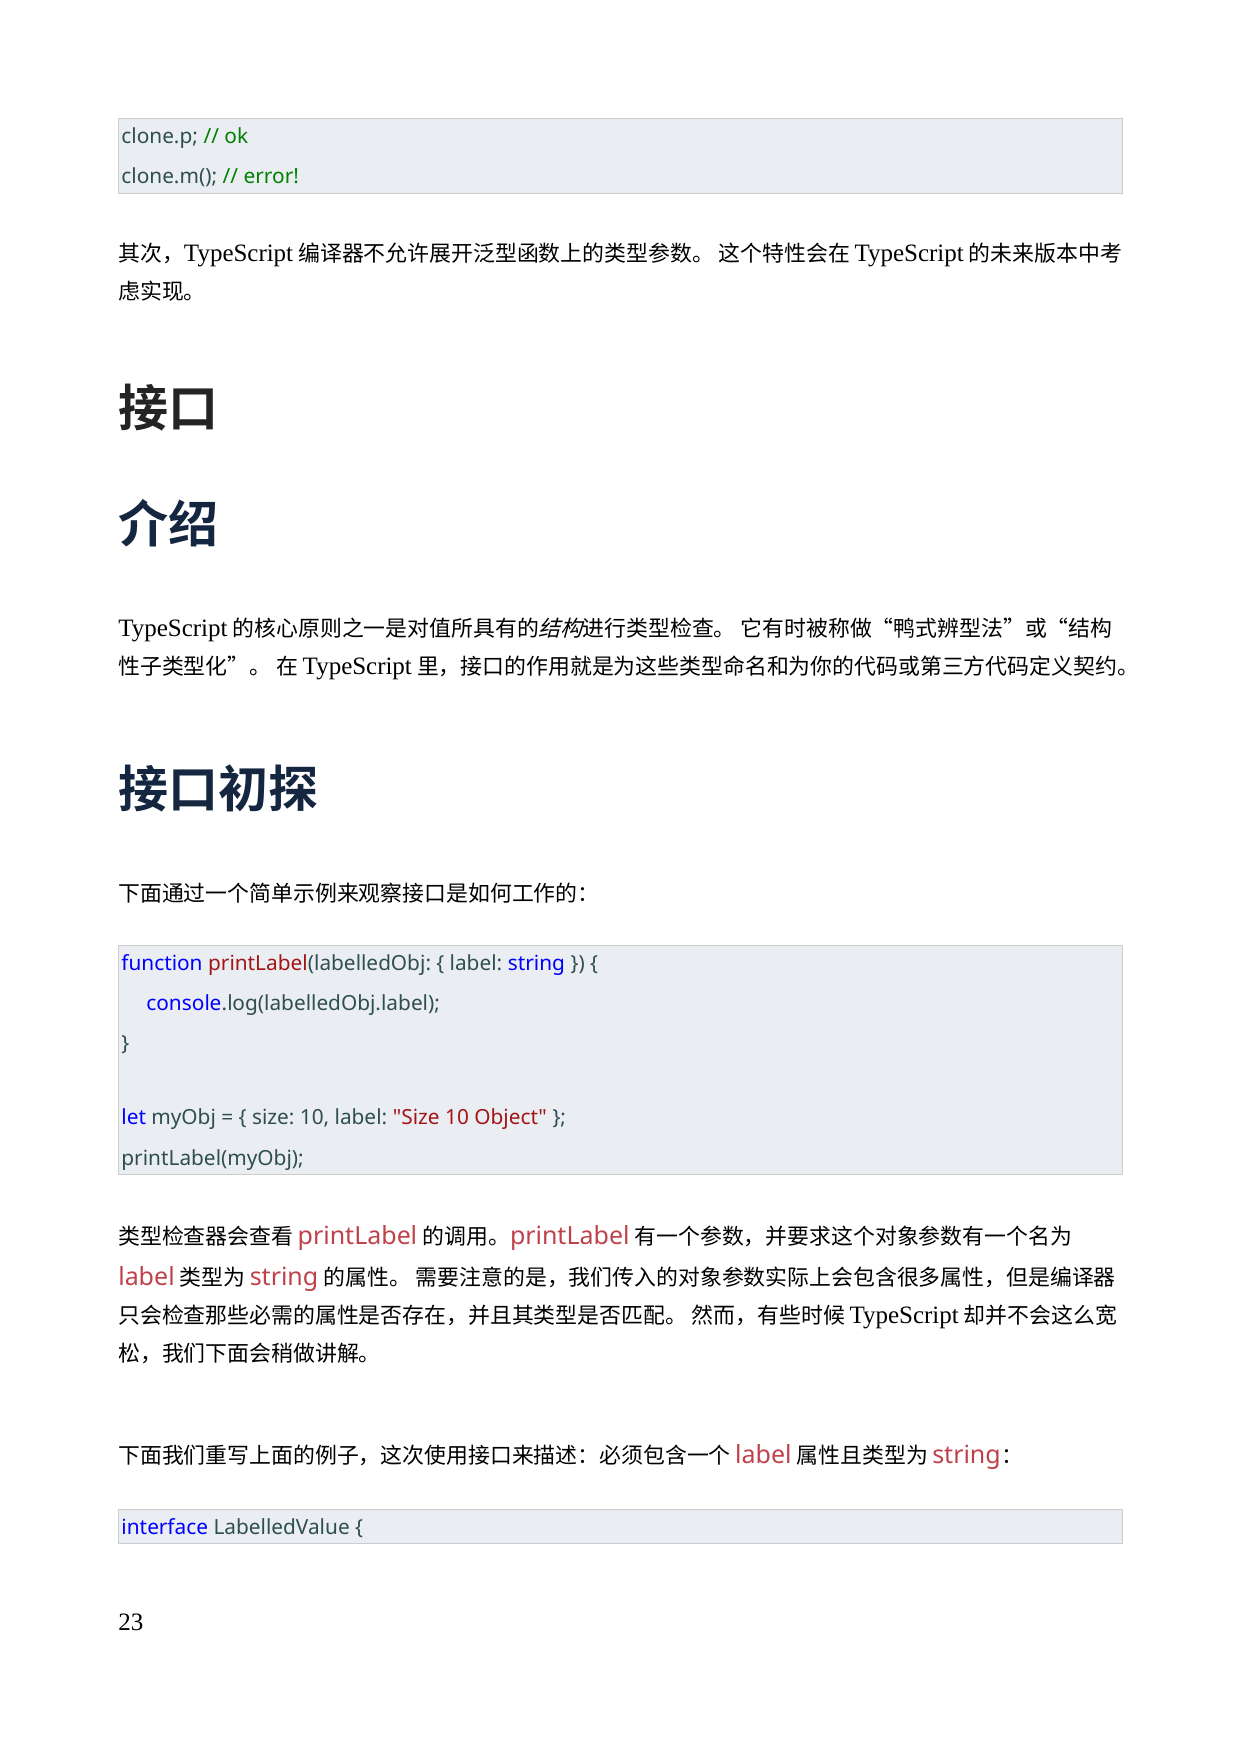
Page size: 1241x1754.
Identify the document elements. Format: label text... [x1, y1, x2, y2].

text clone.m(); // error! [119, 158, 1122, 193]
subtitle 接口初探 [118, 749, 1122, 821]
text } [119, 1026, 1122, 1057]
subtitle 介绍 [118, 484, 1122, 557]
text 其次，TypeScript编译器不允许展开泛型函数上的类型参数。 这个特性会在TypeScript的未来版本中考虑实现。 [118, 236, 1122, 306]
text 下面我们重写上面的例子，这次使用接口来描述：必须包含一个label属性且类型为string： [118, 1437, 1122, 1471]
text 类型检查器会查看printLabel的调用。printLabel有一个参数，并要求这个对象参数有一个名为label类型为string的属性。 需要注意的是，我们传入的对象参数实际上会包含很多属性，但是编译器只会检查那些必需的属性是否存在，并且其类型是否匹配。 然而，有些时候TypeScript却并不会这么宽松，我们下面会稍做讲解。 [118, 1217, 1122, 1368]
text printLabel(myObj); [119, 1140, 1122, 1174]
text interface LabelledValue { [119, 1510, 1122, 1543]
text 下面通过一个简单示例来观察接口是如何工作的： [118, 876, 1122, 907]
subtitle 接口 [118, 368, 1122, 441]
text function printLabel(labelledObj: { label: string }) { [119, 946, 1122, 976]
text let myObj = { size: 10, label: "Size 10 Object" }; [119, 1099, 1122, 1131]
text console.log(labelledObj.label); [119, 985, 1122, 1017]
text clone.p; // ok [119, 119, 1122, 149]
text TypeScript的核心原则之一是对值所具有的结构进行类型检查。 它有时被称做“鸭式辨型法”或“结构性子类型化”。 在TypeScript里，接口的作用就是为这些类型命名和为你的代码或第三方代码定义契约。 [118, 611, 1122, 680]
